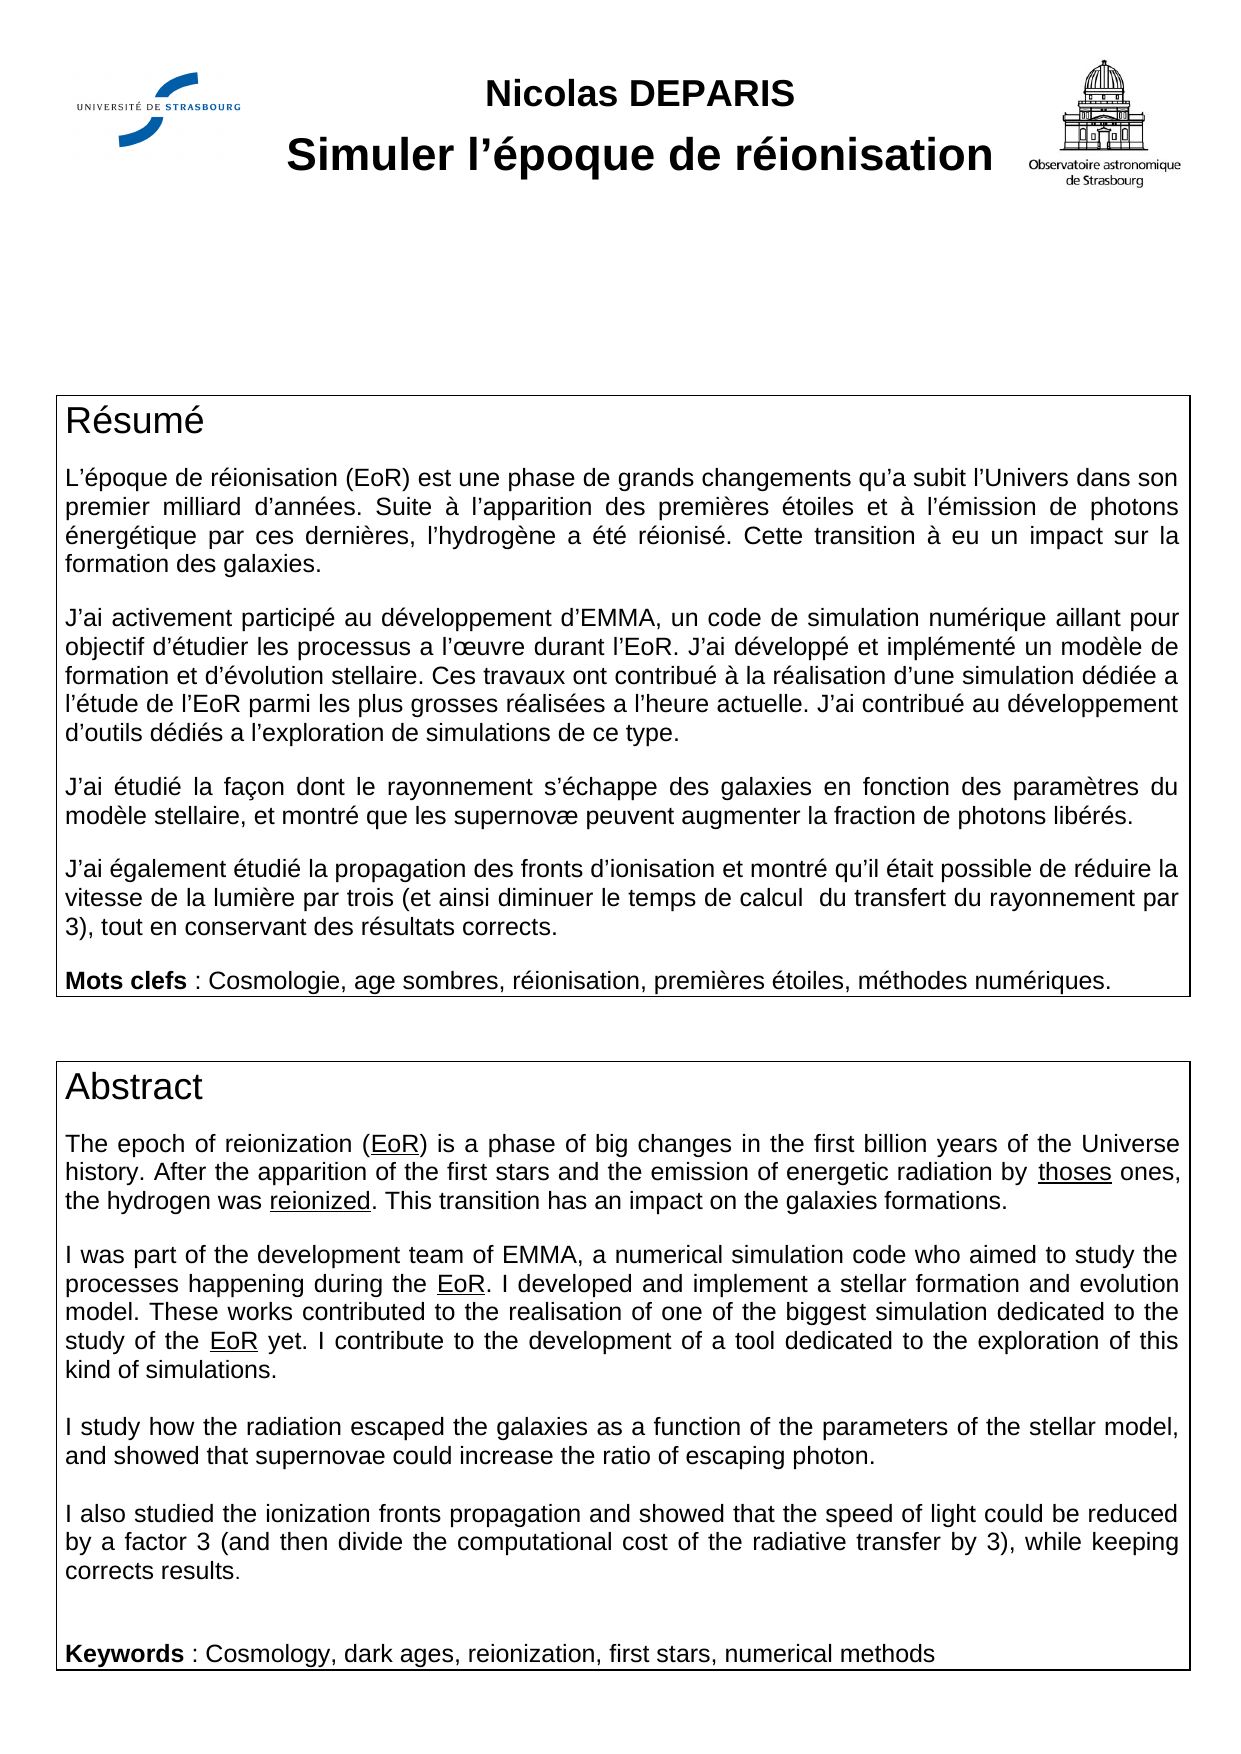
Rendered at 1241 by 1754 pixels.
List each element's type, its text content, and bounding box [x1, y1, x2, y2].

picture [1028, 59, 1182, 191]
table_header Nicolas DEPARIS Simuler l’époque de réionisation [263, 59, 1017, 259]
subtitle The epoch of reionization (EoR) is a phase of big changes in the first billion years of the Universe history. After the apparition of the first stars and the emission of energetic radiation by thoses ones, the hydrogen was reionized. This transition has an impact on the galaxies formations. [57, 1126, 1189, 1215]
subtitle L’époque de réionisation (EoR) est une phase de grands changements qu’a subit l’Univers dans son premier milliard d’années. Suite à l’apparition des premières étoiles et à l’émission de photons énergétique par ces dernières, l’hydrogène a été réionisé. Cette transition à eu un impact sur la formation des galaxies. [57, 460, 1189, 578]
table_header [54, 59, 263, 259]
text Résumé [57, 396, 1189, 442]
table_header [1017, 59, 1192, 259]
subtitle J’ai également étudié la propagation des fronts d’ionisation et montré qu’il était possible de réduire la vitesse de la lumière par trois (et ainsi diminuer le temps de calcul du transfert du rayonnement par 3), tout en conservant des résultats corrects. [57, 851, 1189, 941]
subtitle Keywords : Cosmology, dark ages, reionization, first stars, numerical methods [57, 1636, 1189, 1669]
subtitle I study how the radiation escaped the galaxies as a function of the parameters of the stellar model, and showed that supernovae could increase the ratio of escaping photon. [65, 1412, 1181, 1470]
subtitle J’ai activement participé au développement d’EMMA, un code de simulation numérique aillant pour objectif d’étudier les processus a l’œuvre durant l’EoR. J’ai développé et implémenté un modèle de formation et d’évolution stellaire. Ces travaux ont contribué à la réalisation d’une simulation dédiée a l’étude de l’EoR parmi les plus grosses réalisées a l’heure actuelle. J’ai contribué au développement d’outils dédiés a l’exploration de simulations de ce type. [57, 600, 1189, 747]
text Abstract [57, 1062, 1189, 1107]
subtitle Mots clefs : Cosmologie, age sombres, réionisation, premières étoiles, méthodes numériques. [57, 962, 1189, 996]
picture [65, 59, 252, 160]
subtitle J’ai étudié la façon dont le rayonnement s’échappe des galaxies en fonction des paramètres du modèle stellaire, et montré que les supernovæ peuvent augmenter la fraction de photons libérés. [57, 769, 1189, 829]
subtitle I was part of the development team of EMMA, a numerical simulation code who aimed to study the processes happening during the EoR. I developed and implement a stellar formation and evolution model. These works contributed to the realisation of one of the biggest simulation dedicated to the study of the EoR yet. I contribute to the development of a tool dedicated to the exploration of this kind of simulations. [57, 1237, 1189, 1384]
subtitle I also studied the ionization fronts propagation and showed that the speed of light could be reduced by a factor 3 (and then divide the computational cost of the radiative transfer by 3), while keeping corrects results. [65, 1499, 1181, 1585]
